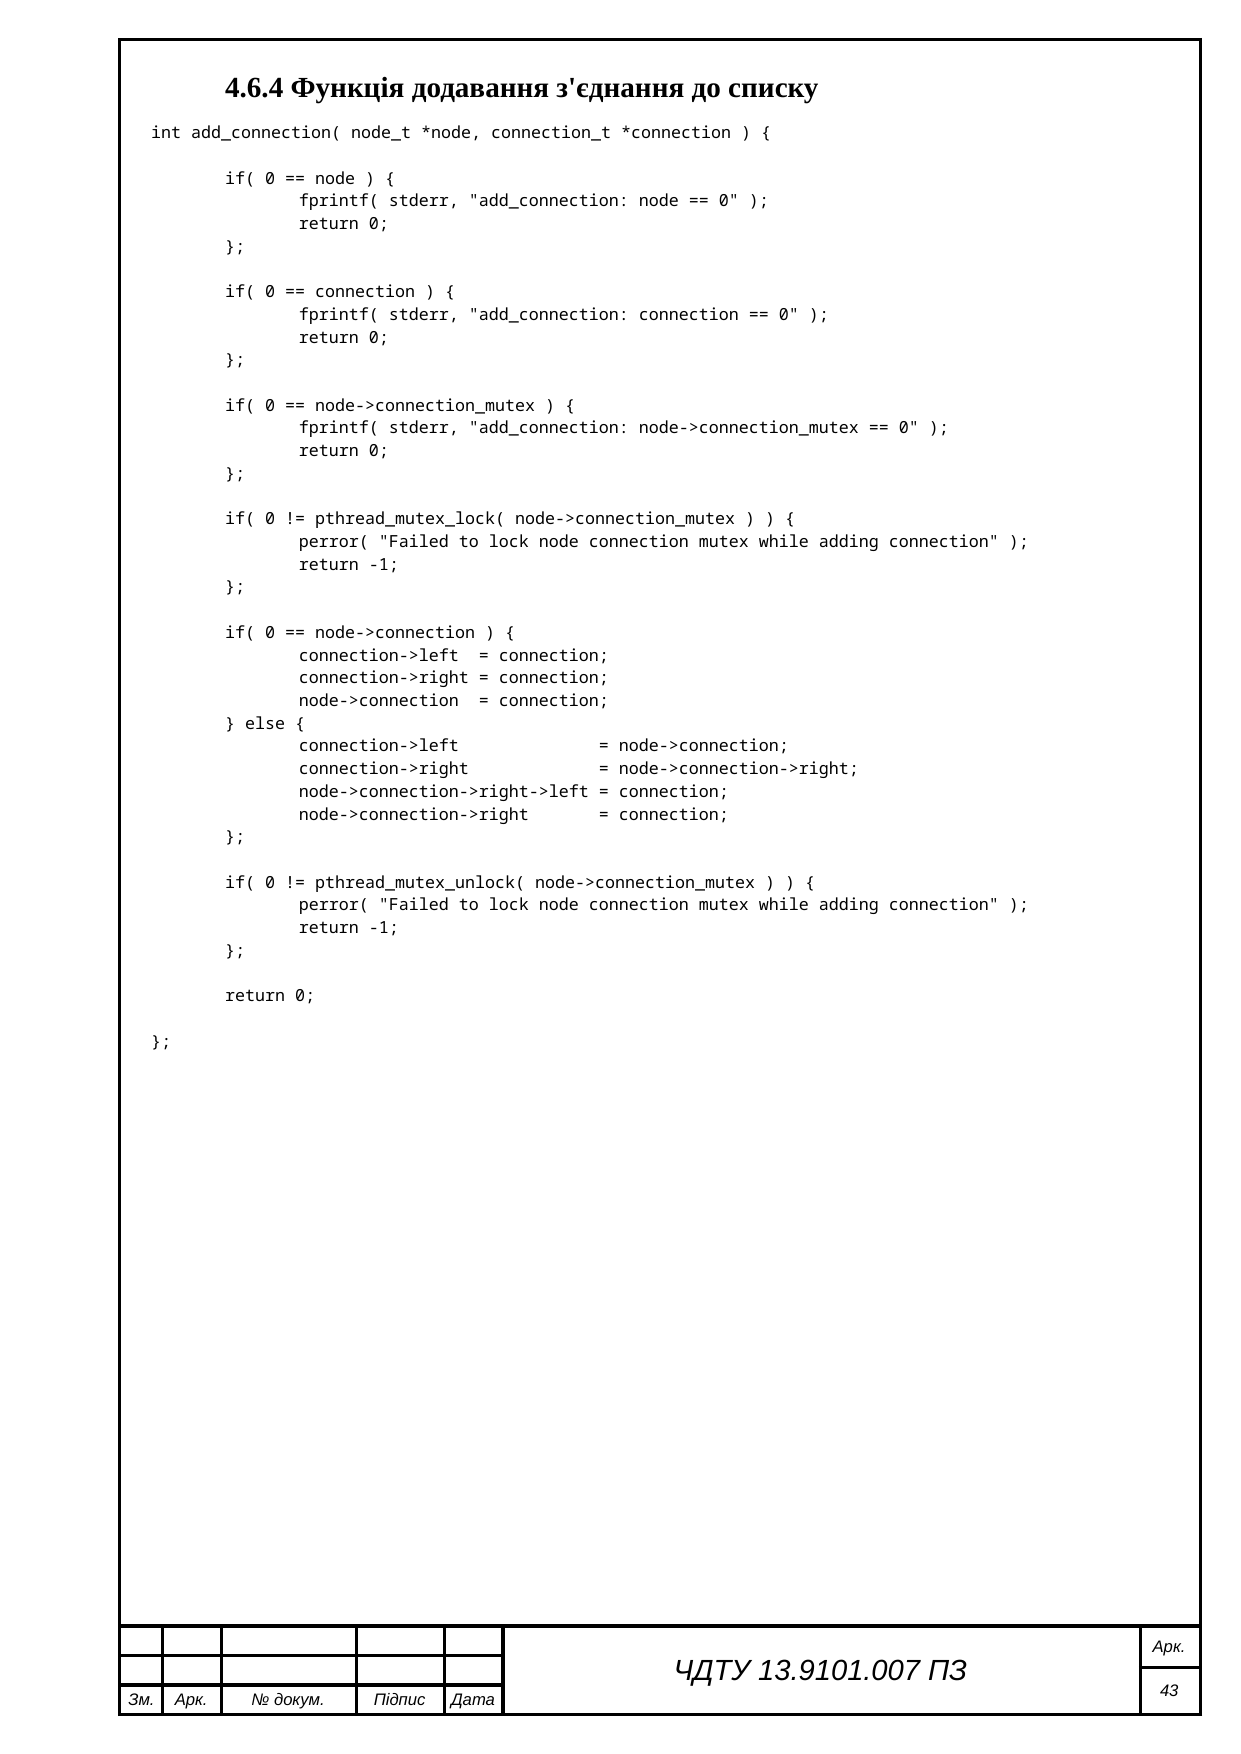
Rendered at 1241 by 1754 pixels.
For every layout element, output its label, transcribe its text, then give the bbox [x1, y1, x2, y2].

text if( 0 == connection ) { [151, 280, 1170, 302]
text fprintf( stderr, "add_connection: node->connection_mutex == 0" ); [151, 416, 1170, 439]
text }; [151, 461, 1170, 484]
text }; [151, 1029, 1170, 1052]
text node->connection->right = connection; [151, 802, 1170, 825]
text node->connection = connection; [151, 688, 1170, 711]
text return 0; [151, 325, 1170, 348]
text perror( "Failed to lock node connection mutex while adding connection" ); [151, 529, 1170, 552]
text connection->right = node->connection->right; [151, 757, 1170, 779]
text connection->left = connection; [151, 643, 1170, 666]
text return 0; [151, 212, 1170, 234]
text return -1; [151, 552, 1170, 575]
text }; [151, 938, 1170, 961]
text return 0; [151, 439, 1170, 461]
text if( 0 != pthread_mutex_unlock( node->connection_mutex ) ) { [151, 870, 1170, 893]
text return 0; [151, 984, 1170, 1006]
text } else { [151, 711, 1170, 734]
text if( 0 == node->connection ) { [151, 620, 1170, 643]
text int add_connection( node_t *node, connection_t *connection ) { [151, 121, 1170, 143]
text connection->right = connection; [151, 666, 1170, 688]
text if( 0 != pthread_mutex_lock( node->connection_mutex ) ) { [151, 507, 1170, 529]
text if( 0 == node->connection_mutex ) { [151, 393, 1170, 416]
text }; [151, 234, 1170, 257]
text }; [151, 348, 1170, 371]
text if( 0 == node ) { [151, 166, 1170, 189]
text node->connection->right->left = connection; [151, 779, 1170, 802]
text }; [151, 825, 1170, 847]
text connection->left = node->connection; [151, 734, 1170, 757]
text 4.6.4 Функція додавання з'єднання до списку [151, 71, 1170, 104]
text perror( "Failed to lock node connection mutex while adding connection" ); [151, 893, 1170, 916]
text }; [151, 575, 1170, 598]
text fprintf( stderr, "add_connection: connection == 0" ); [151, 302, 1170, 325]
text fprintf( stderr, "add_connection: node == 0" ); [151, 189, 1170, 212]
text return -1; [151, 916, 1170, 938]
